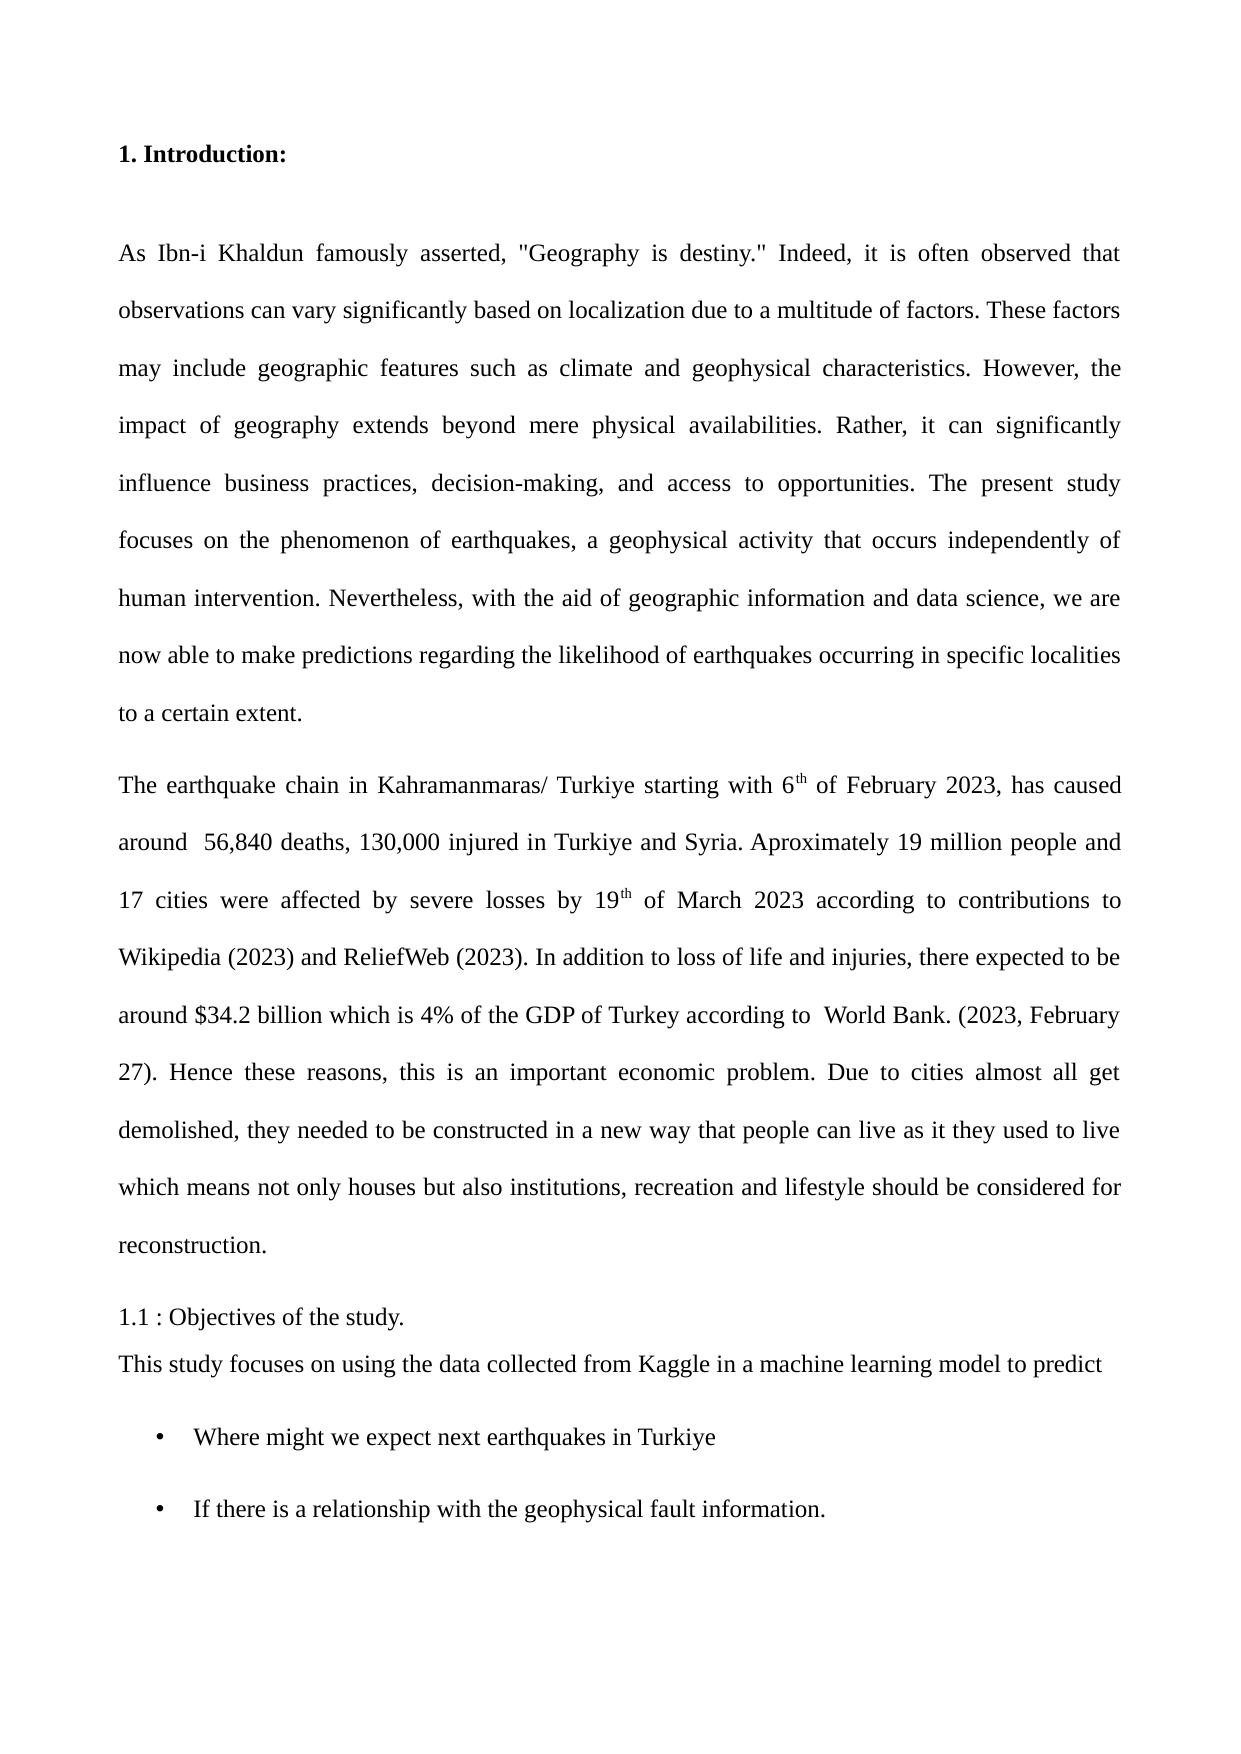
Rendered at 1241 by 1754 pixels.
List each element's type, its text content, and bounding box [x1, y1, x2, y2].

list If there is a relationship with the geophysical fault information. [156, 1494, 1122, 1522]
text The earthquake chain in Kahramanmaras/ Turkiye starting with 6th of February 2023, has caused around 56,840 deaths, 130,000 injured in Turkiye and Syria. Aproximately 19 million people and 17 cities were affected by severe losses by 19th of March 2023 according to contributions to Wikipedia (2023) and ReliefWeb (2023). In addition to loss of life and injuries, there expected to be around $34.2 billion which is 4% of the GDP of Turkey according to World Bank. (2023, February 27). Hence these reasons, this is an important economic problem. Due to cities almost all get demolished, they needed to be constructed in a new way that people can live as it they used to live which means not only houses but also institutions, recreation and lifestyle should be considered for reconstruction. [118, 770, 1122, 1258]
subtitle 1. Introduction: [118, 139, 1122, 168]
list Where might we expect next earthquakes in Turkiye [156, 1422, 1122, 1450]
text As Ibn-i Khaldun famously asserted, "Geography is destiny." Indeed, it is often observed that observations can vary significantly based on localization due to a multitude of factors. These factors may include geographic features such as climate and geophysical characteristics. However, the impact of geography extends beyond mere physical availabilities. Rather, it can significantly influence business practices, decision-making, and access to opportunities. The present study focuses on the phenomenon of earthquakes, a geophysical activity that occurs independently of human intervention. Nevertheless, with the aid of geographic information and data science, we are now able to make predictions regarding the likelihood of earthquakes occurring in specific localities to a certain extent. [118, 238, 1122, 726]
text This study focuses on using the data collected from Kaggle in a machine learning model to predict [118, 1349, 1122, 1378]
text 1.1 : Objectives of the study. [118, 1302, 1122, 1331]
